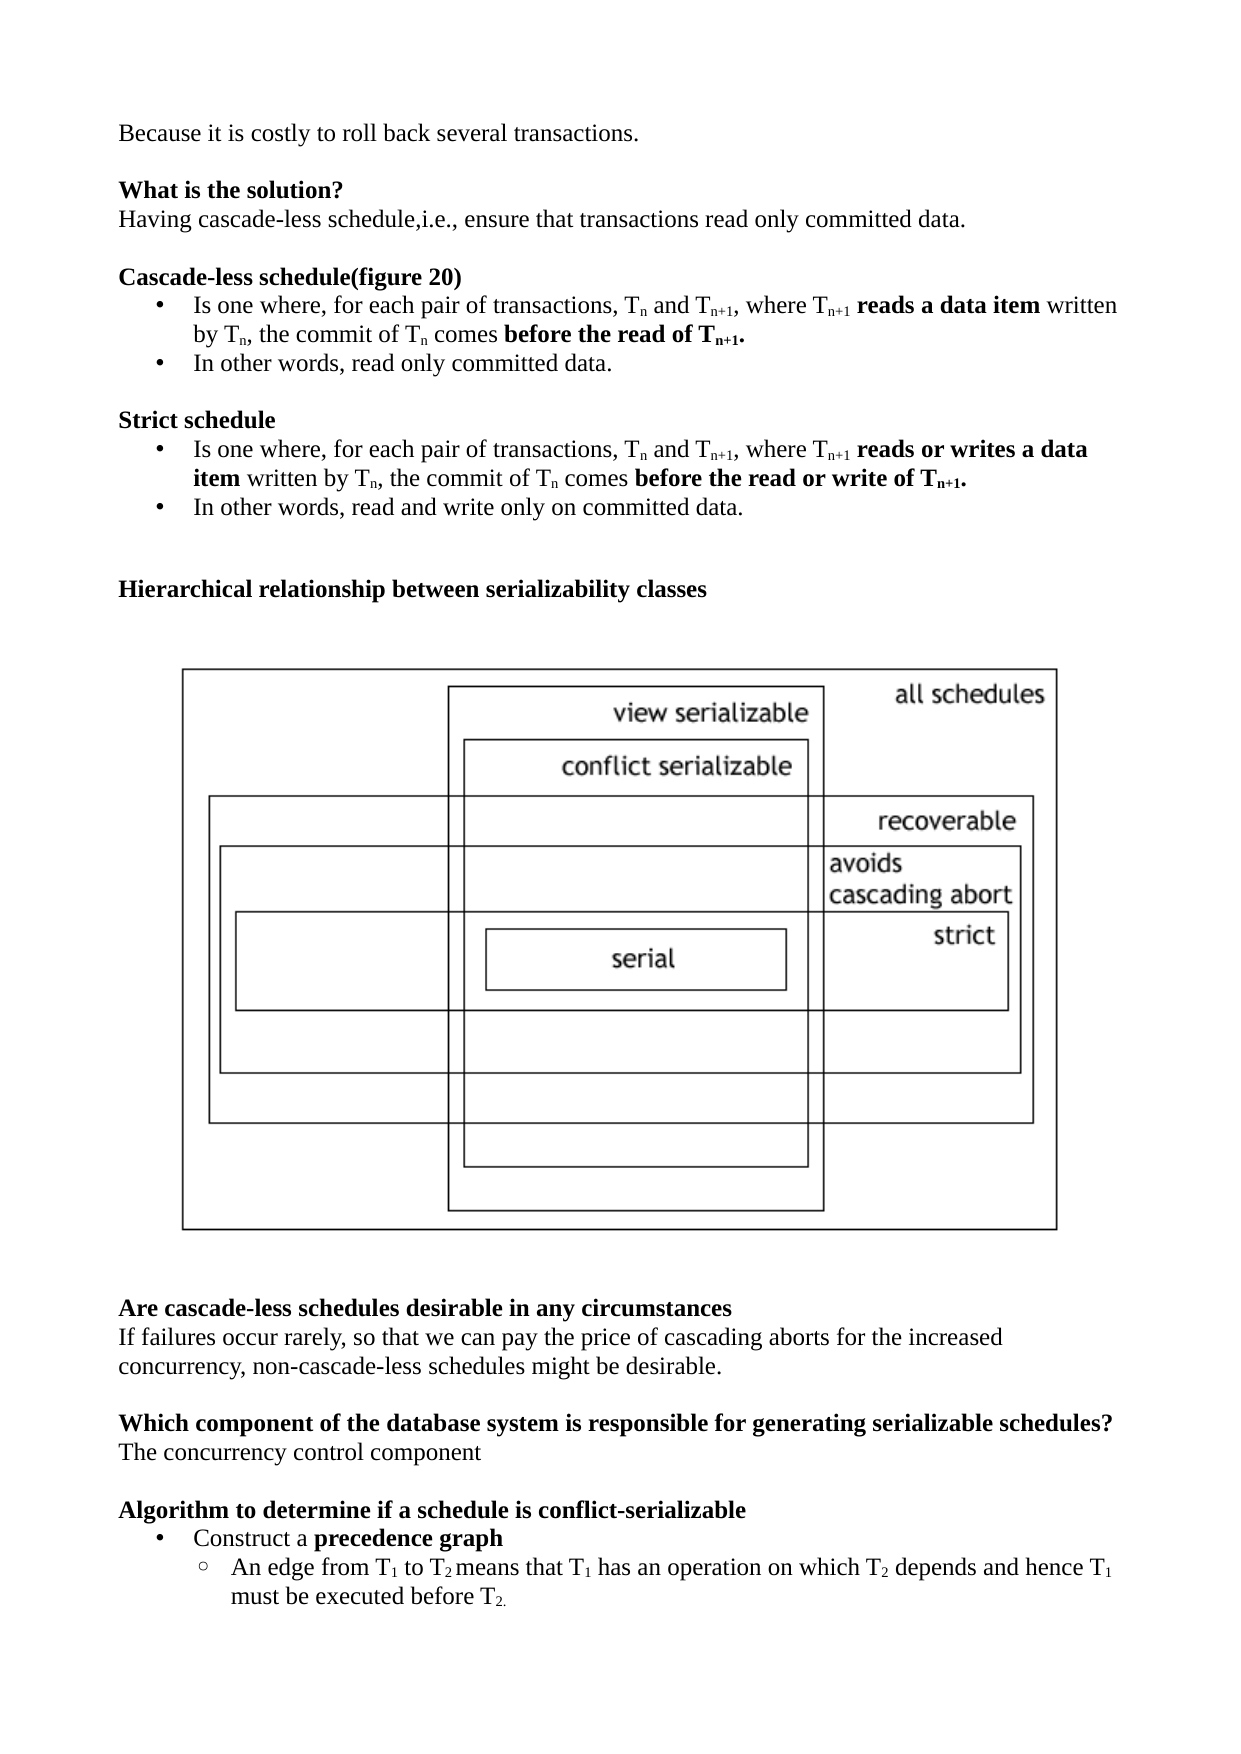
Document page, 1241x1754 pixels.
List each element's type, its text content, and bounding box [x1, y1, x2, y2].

list Is one where, for each pair of transactions, Tn and Tn+1, where Tn+1 reads or writes a data item written by Tn, the commit of Tn comes before the read or write of Tn+1. [156, 434, 1122, 492]
text Having cascade-less schedule,i.e., ensure that transactions read only committed data. [118, 204, 1122, 233]
text What is the solution? [118, 176, 1122, 204]
text Cascade-less schedule(figure 20) [118, 262, 1122, 291]
list In other words, read only committed data. [156, 348, 1122, 377]
list An edge from T1 to T2 means that T1 has an operation on which T2 depends and hence T1 must be executed before T2. [193, 1552, 1122, 1610]
picture [151, 639, 1089, 1265]
subtitle Hierarchical relationship between serializability classes [118, 574, 1122, 603]
list In other words, read and write only on committed data. [156, 492, 1122, 521]
text Because it is costly to roll back several transactions. [118, 118, 1122, 147]
list Construct a precedence graph [156, 1523, 1122, 1552]
list Is one where, for each pair of transactions, Tn and Tn+1, where Tn+1 reads a data item written by Tn, the commit of Tn comes before the read of Tn+1. [156, 291, 1122, 348]
text The concurrency control component [118, 1437, 1122, 1466]
text Which component of the database system is responsible for generating serializable schedules? [118, 1408, 1122, 1437]
text Strict schedule [118, 406, 1122, 434]
text Algorithm to determine if a schedule is conflict-serializable [118, 1495, 1122, 1523]
text Are cascade-less schedules desirable in any circumstances [118, 1293, 1122, 1322]
text If failures occur rarely, so that we can pay the price of cascading aborts for the increased concurrency, non-cascade-less schedules might be desirable. [118, 1322, 1122, 1380]
